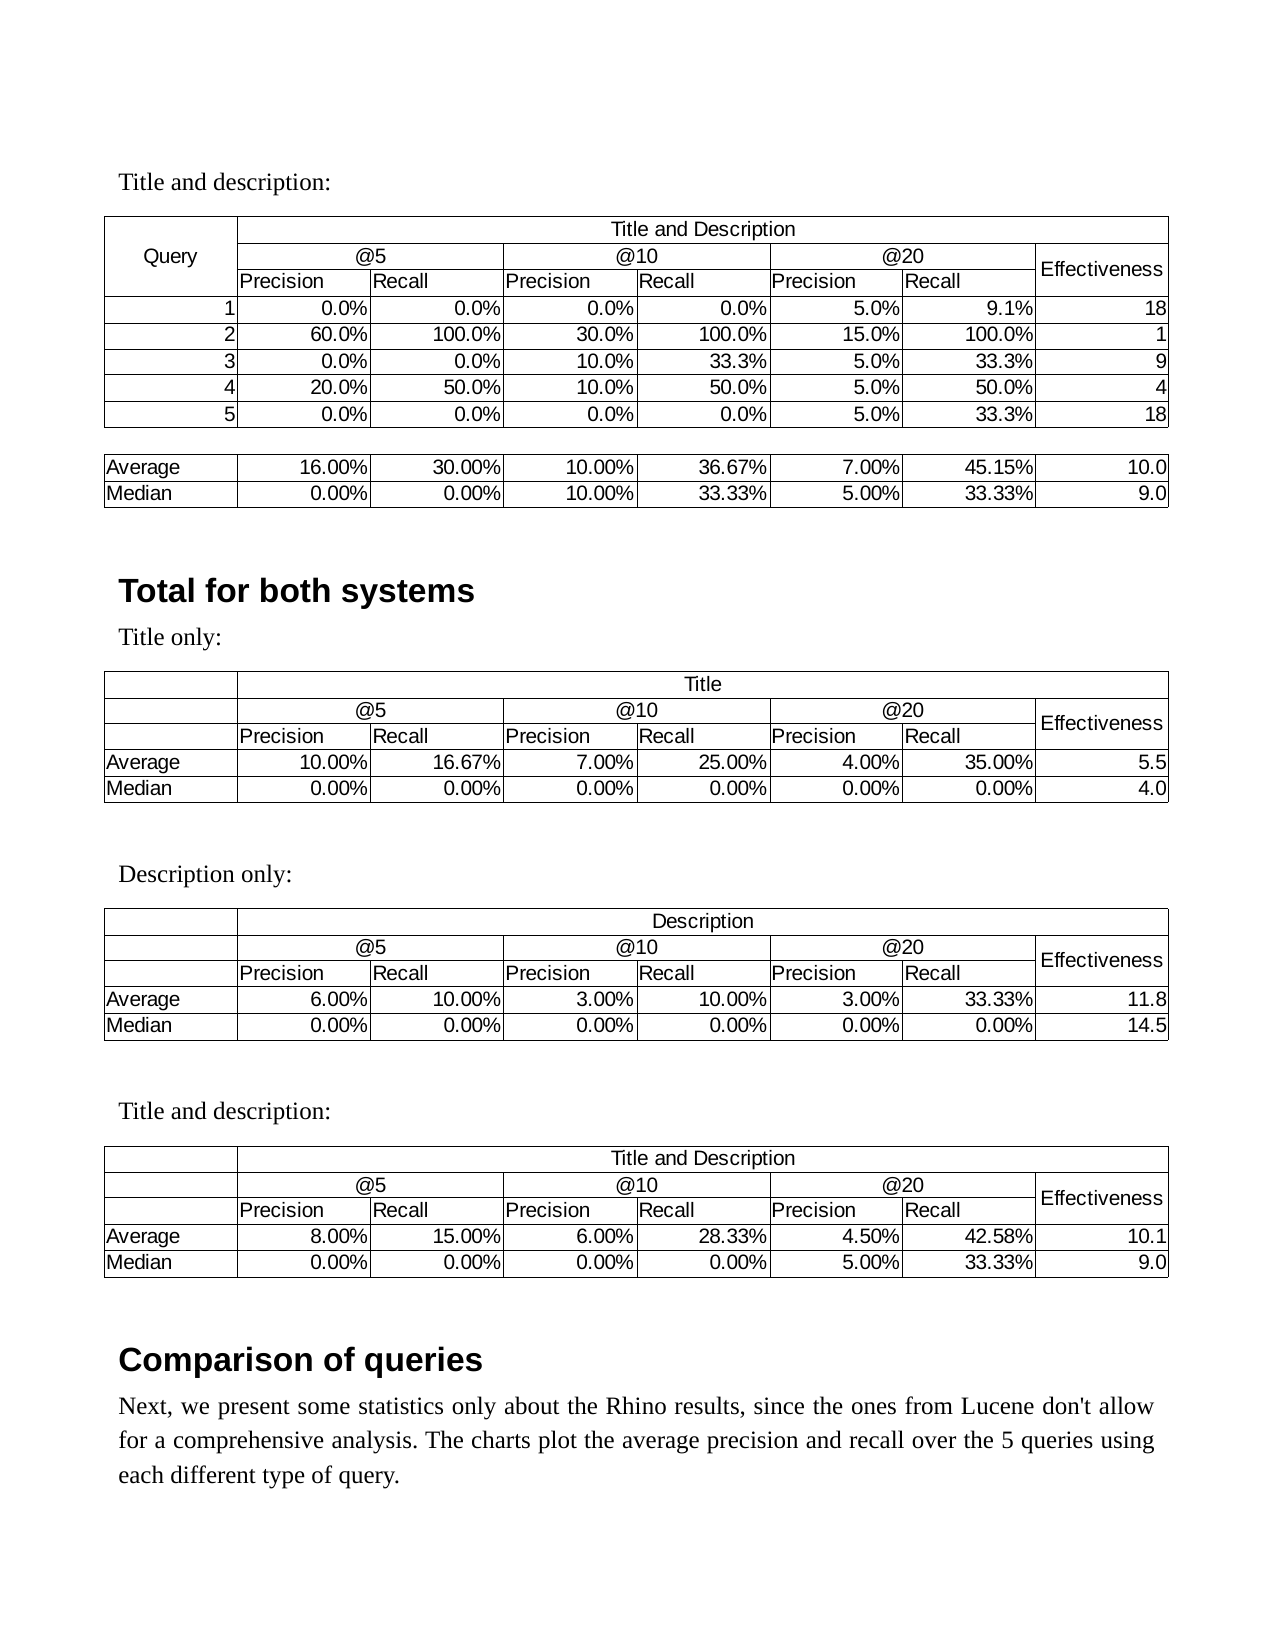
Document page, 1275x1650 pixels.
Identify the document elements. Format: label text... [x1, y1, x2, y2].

subtitle Comparison of queries [118, 1340, 1157, 1379]
text Title only: [118, 622, 1157, 651]
text Title and description: [118, 1096, 1157, 1125]
text Title and description: [118, 167, 1157, 196]
text Description only: [118, 859, 1157, 888]
subtitle Total for both systems [118, 571, 1157, 609]
text Next, we present some statistics only about the Rhino results, since the ones from Lucene don't allow for a comprehensive analysis. The charts plot the average precision and recall over the 5 queries using each different type of query. [118, 1391, 1157, 1489]
